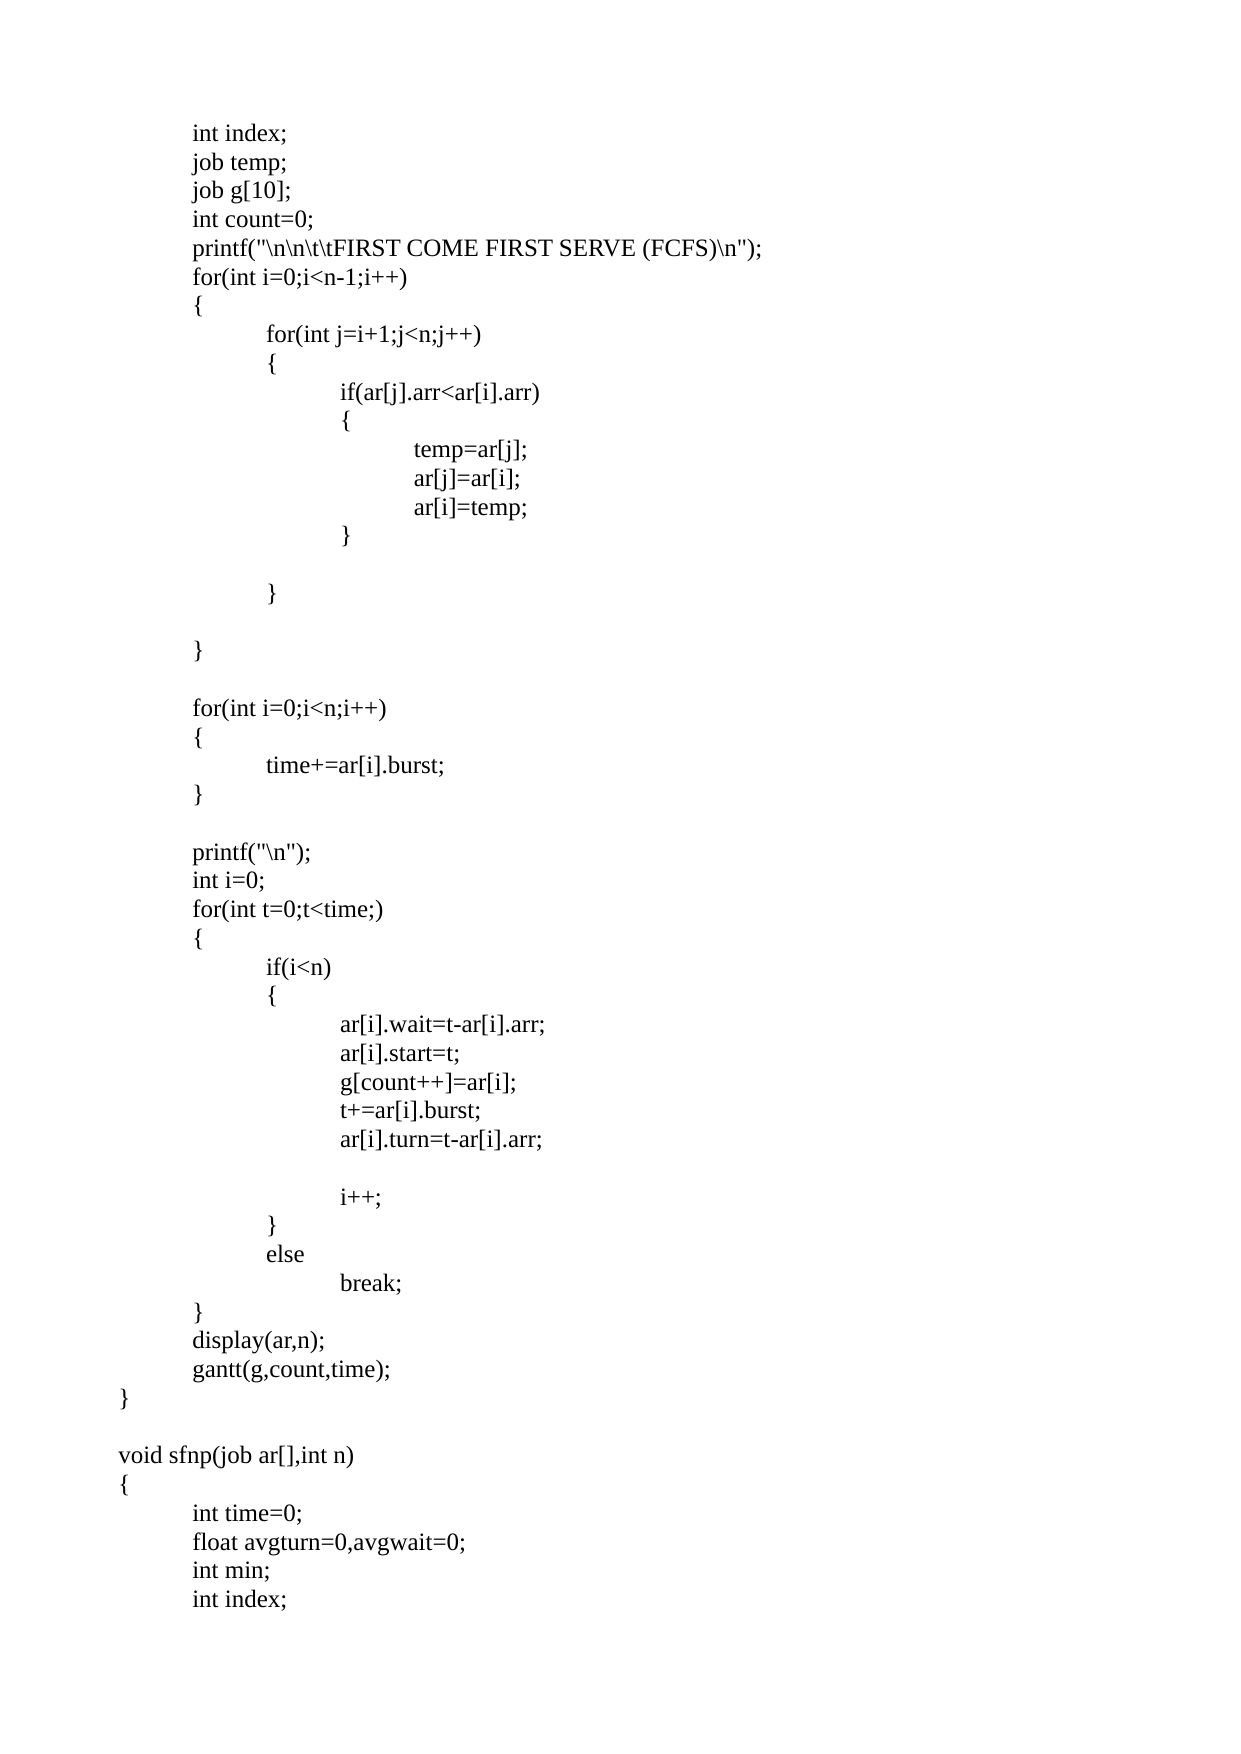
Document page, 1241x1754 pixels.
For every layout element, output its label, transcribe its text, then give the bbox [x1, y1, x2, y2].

text } [118, 578, 1122, 607]
text for(int i=0;i<n;i++) [118, 693, 1122, 722]
text ar[i].turn=t-ar[i].arr; [118, 1124, 1122, 1153]
text job g[10]; [118, 176, 1122, 204]
text { [118, 348, 1122, 377]
text printf("\n\n\t\tFIRST COME FIRST SERVE (FCFS)\n"); [118, 233, 1122, 262]
text else [118, 1239, 1122, 1268]
text for(int t=0;t<time;) [118, 894, 1122, 923]
text int count=0; [118, 204, 1122, 233]
text { [118, 1469, 1122, 1498]
text for(int j=i+1;j<n;j++) [118, 319, 1122, 348]
text g[count++]=ar[i]; [118, 1067, 1122, 1096]
text int time=0; [118, 1498, 1122, 1527]
text { [118, 406, 1122, 434]
text float avgturn=0,avgwait=0; [118, 1527, 1122, 1556]
text { [118, 722, 1122, 751]
text } [118, 1383, 1122, 1412]
text temp=ar[j]; [118, 434, 1122, 463]
text } [118, 1211, 1122, 1239]
text for(int i=0;i<n-1;i++) [118, 262, 1122, 291]
text if(ar[j].arr<ar[i].arr) [118, 377, 1122, 406]
text } [118, 779, 1122, 808]
text { [118, 981, 1122, 1009]
text } [118, 636, 1122, 664]
text } [118, 521, 1122, 549]
text { [118, 291, 1122, 319]
text int i=0; [118, 866, 1122, 894]
text int index; [118, 118, 1122, 147]
text if(i<n) [118, 952, 1122, 981]
text t+=ar[i].burst; [118, 1096, 1122, 1124]
text i++; [118, 1182, 1122, 1211]
text int min; [118, 1556, 1122, 1584]
text ar[i]=temp; [118, 492, 1122, 521]
text ar[i].start=t; [118, 1038, 1122, 1067]
text } [118, 1297, 1122, 1326]
text display(ar,n); [118, 1326, 1122, 1354]
text { [118, 923, 1122, 952]
text int index; [118, 1584, 1122, 1613]
text ar[j]=ar[i]; [118, 463, 1122, 492]
text job temp; [118, 147, 1122, 176]
text gantt(g,count,time); [118, 1354, 1122, 1383]
text void sfnp(job ar[],int n) [118, 1441, 1122, 1469]
text printf("\n"); [118, 837, 1122, 866]
text ar[i].wait=t-ar[i].arr; [118, 1009, 1122, 1038]
text break; [118, 1268, 1122, 1297]
text time+=ar[i].burst; [118, 751, 1122, 779]
